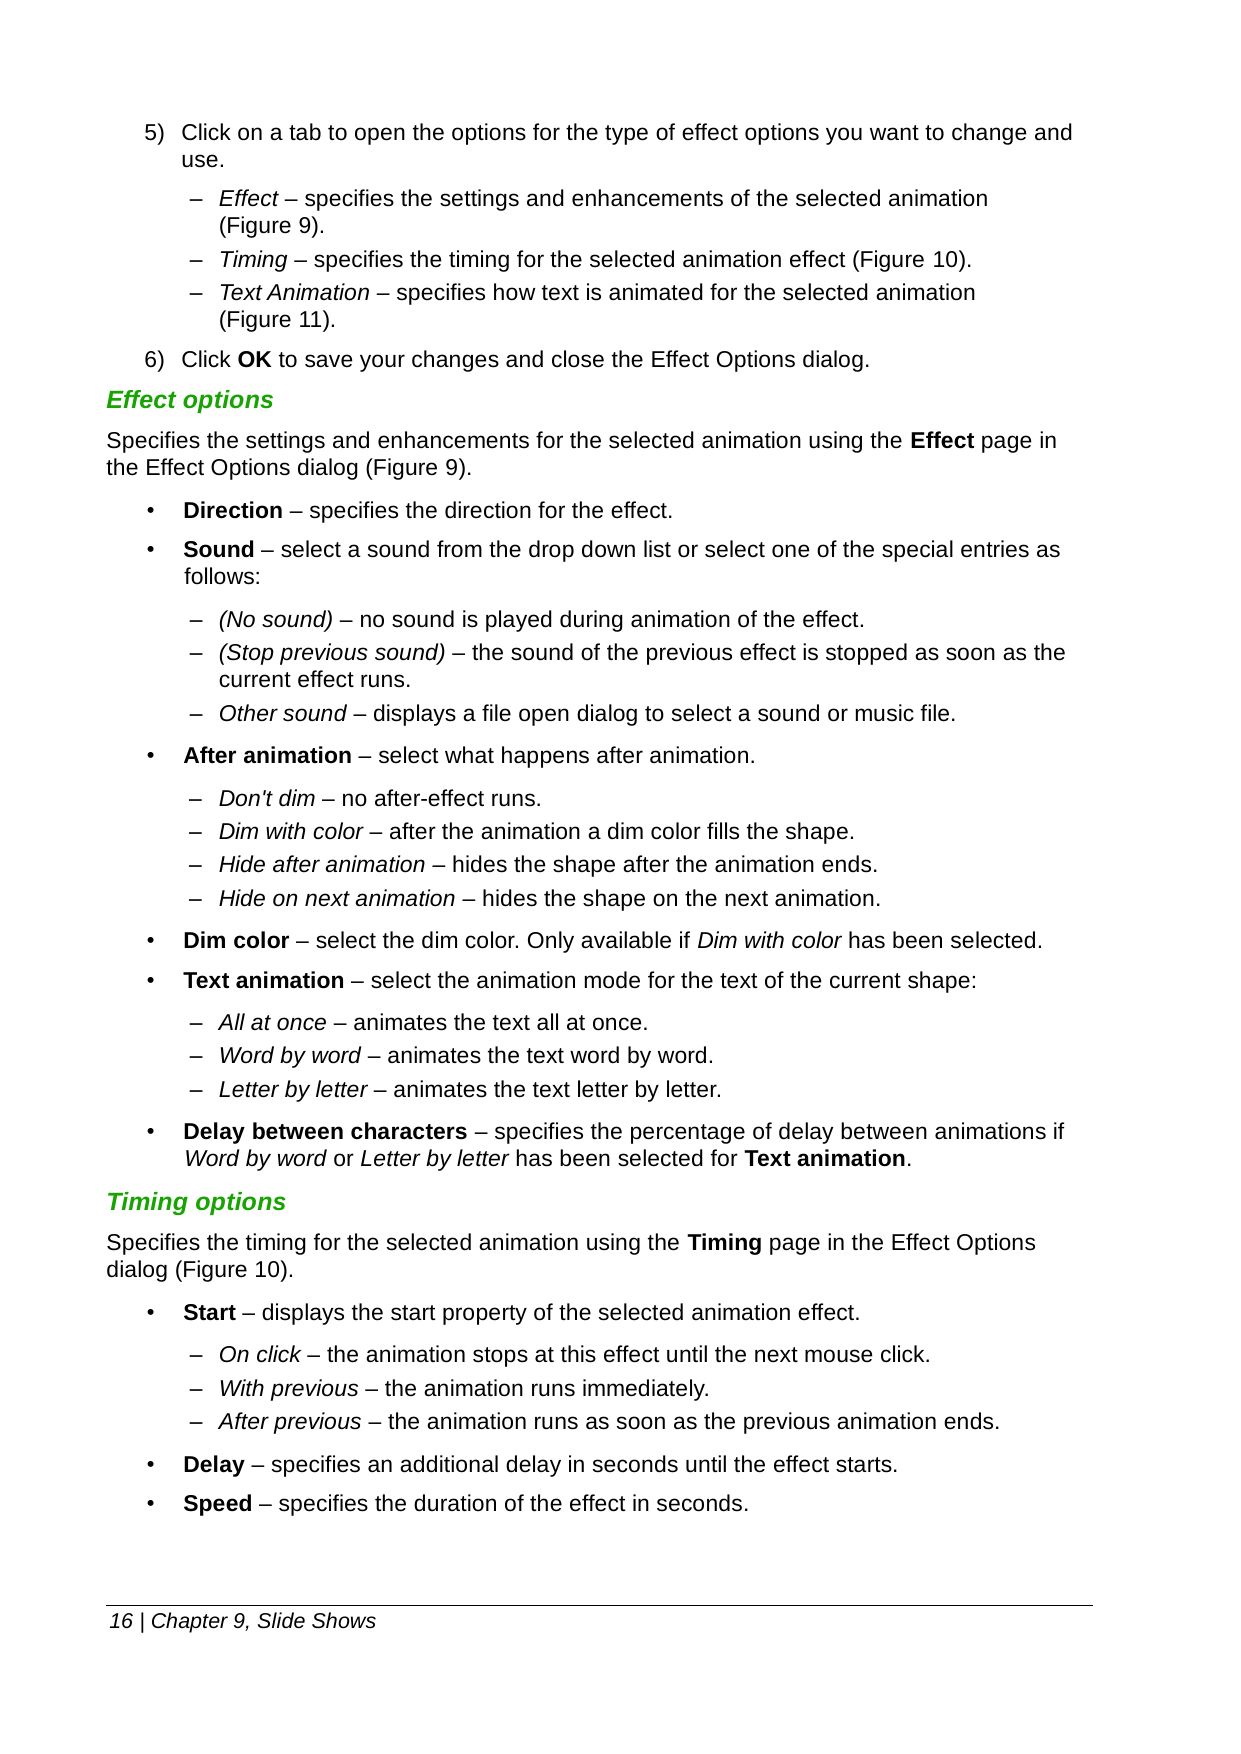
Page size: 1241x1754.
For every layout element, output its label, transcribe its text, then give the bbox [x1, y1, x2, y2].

list Start – displays the start property of the selected animation effect. [144, 1295, 1093, 1328]
list Delay between characters – specifies the percentage of delay between animations if Word by word or Letter by letter has been selected for Text animation. [144, 1115, 1093, 1175]
list On click – the animation stops at this effect until the next mouse click. [189, 1341, 1093, 1368]
list Dim color – select the dim color. Only available if Dim with color has been selected. [144, 923, 1093, 953]
list Other sound – displays a file open dialog to select a sound or music file. [189, 699, 1093, 726]
list Hide after animation – hides the shape after the animation ends. [189, 851, 1093, 878]
list Word by word – animates the text word by word. [189, 1042, 1093, 1069]
list Text Animation – specifies how text is animated for the selected animation (Figure 11). [189, 278, 1093, 333]
list After animation – select what happens after animation. [144, 738, 1093, 771]
list Effect – specifies the settings and enhancements of the selected animation (Figure 9). [189, 185, 1093, 239]
list With previous – the animation runs immediately. [189, 1374, 1093, 1401]
list Hide on next animation – hides the shape on the next animation. [189, 884, 1093, 911]
list Click on a tab to open the options for the type of effect options you want to change and use. [164, 118, 1093, 172]
list After previous – the animation runs as soon as the previous animation ends. [189, 1407, 1093, 1434]
list Timing – specifies the timing for the selected animation effect (Figure 10). [189, 245, 1093, 272]
list Text animation – select the animation mode for the text of the current shape: [144, 963, 1093, 996]
text Specifies the timing for the selected animation using the Timing page in the Effect Options dialog (Figure 10). [106, 1229, 1093, 1283]
list Dim with color – after the animation a dim color fills the shape. [189, 817, 1093, 844]
list All at once – animates the text all at once. [189, 1008, 1093, 1036]
list (No sound) – no sound is played during animation of the effect. [189, 605, 1093, 632]
subtitle Timing options [106, 1187, 1093, 1216]
list Sound – select a sound from the drop down list or select one of the special entries as follows: [144, 533, 1093, 593]
text Specifies the settings and enhancements for the selected animation using the Effect page in the Effect Options dialog (Figure 9). [106, 426, 1093, 481]
list Direction – specifies the direction for the effect. [144, 493, 1093, 523]
list Click OK to save your changes and close the Effect Options dialog. [164, 345, 1093, 372]
subtitle Effect options [106, 385, 1093, 414]
list Letter by letter – animates the text letter by letter. [189, 1075, 1093, 1102]
list Delay – specifies an additional delay in seconds until the effect starts. [144, 1447, 1093, 1477]
list (Stop previous sound) – the sound of the previous effect is stopped as soon as the current effect runs. [189, 638, 1093, 693]
list Speed – specifies the duration of the effect in seconds. [144, 1487, 1093, 1519]
list Don't dim – no after-effect runs. [189, 784, 1093, 811]
